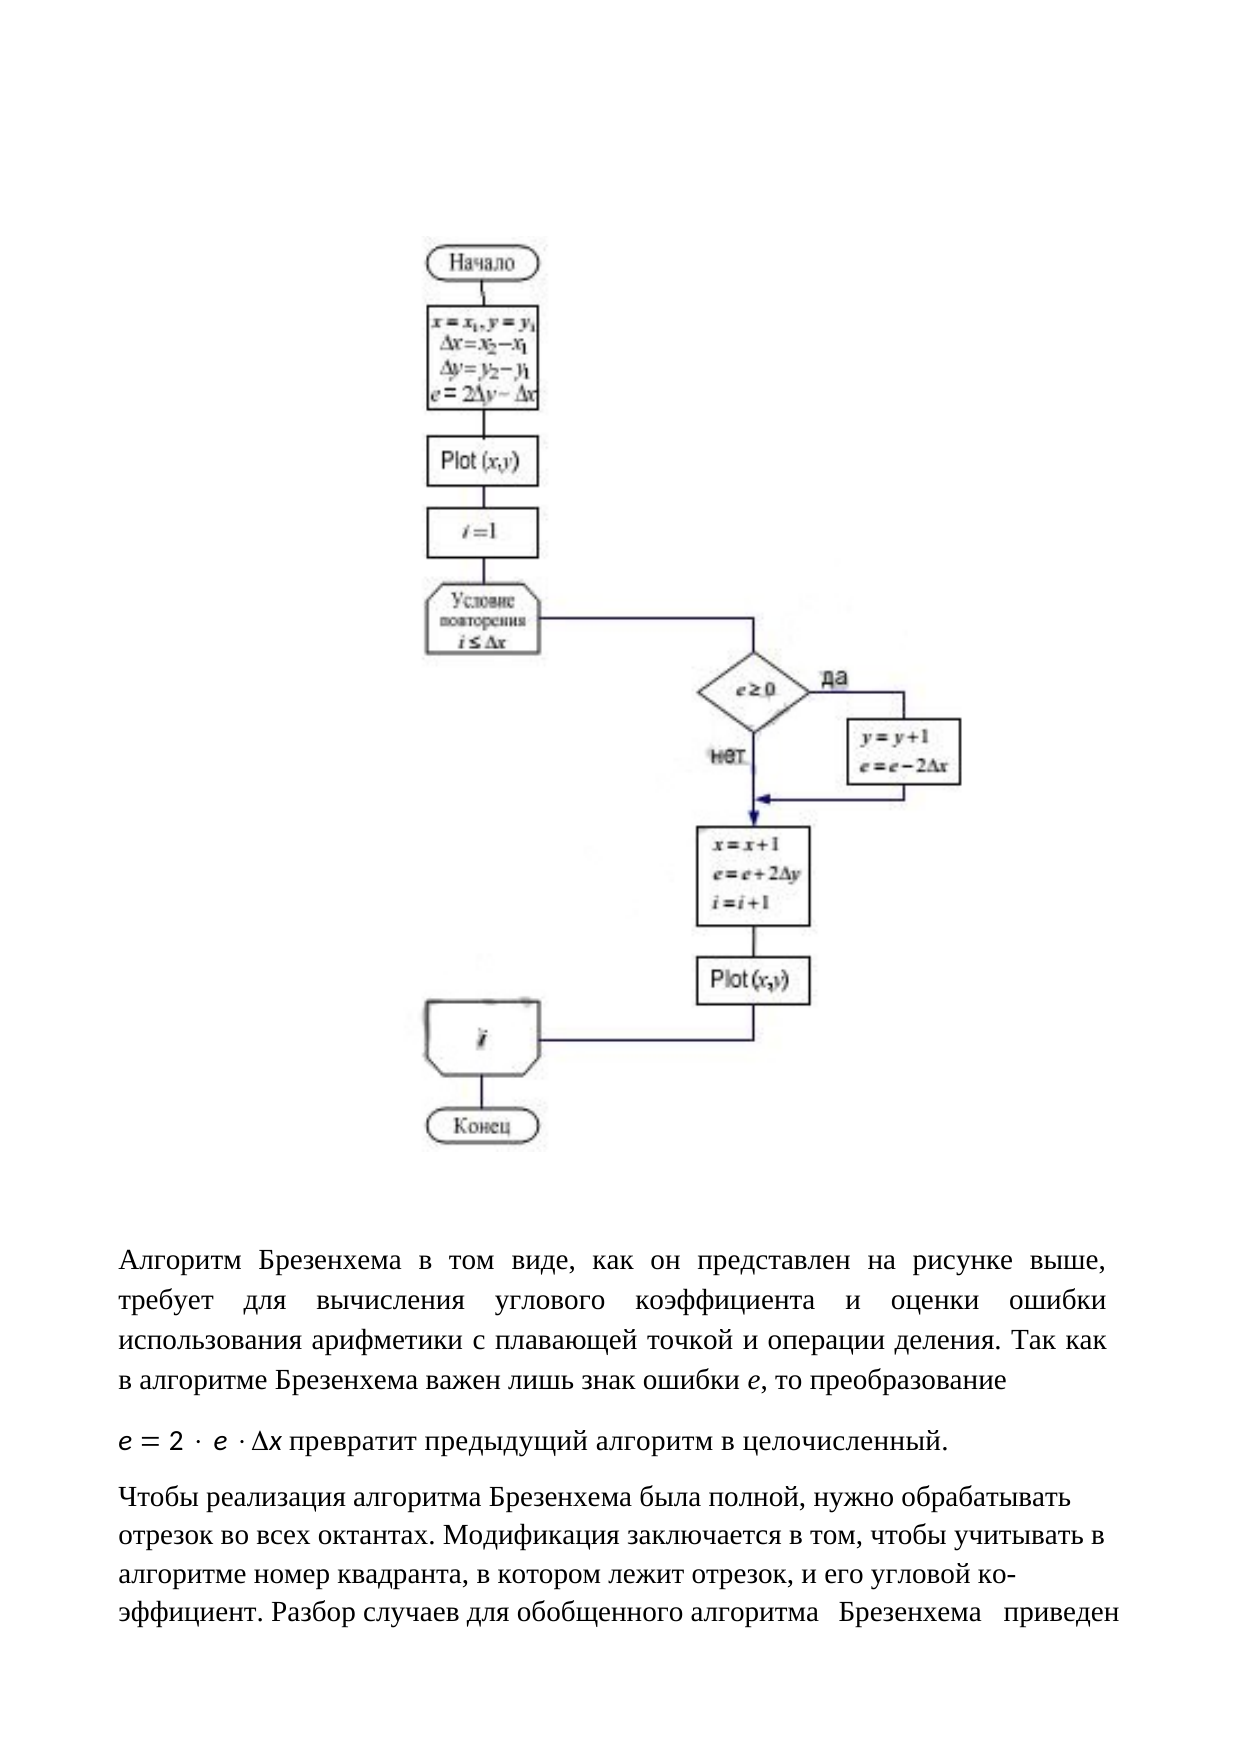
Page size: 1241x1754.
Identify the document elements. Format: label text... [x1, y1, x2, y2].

text Алгоритм Брезенхема в том виде, как он представлен на рисунке выше, требует для вычисления углового коэффициента и оценки ошибки использования арифметики с плавающей точкой и операции деления. Так как в алгоритме Брезенхема важен лишь знак ошибки e, то преобразование [118, 1238, 1107, 1397]
picture [279, 236, 991, 1152]
text Чтобы реализация алгоритма Брезенхема была полной, нужно обрабатывать отрезок во всех октантах. Модификация заключается в том, чтобы учитывать в алгоритме номер квадранта, в котором лежит отрезок, и его угловой ко- эффициент. Разбор случаев для обобщенного алгоритма Брезенхема приведен [118, 1479, 1152, 1628]
text e  2  e x превратит предыдущий алгоритм в целочисленный. [118, 1418, 1107, 1458]
